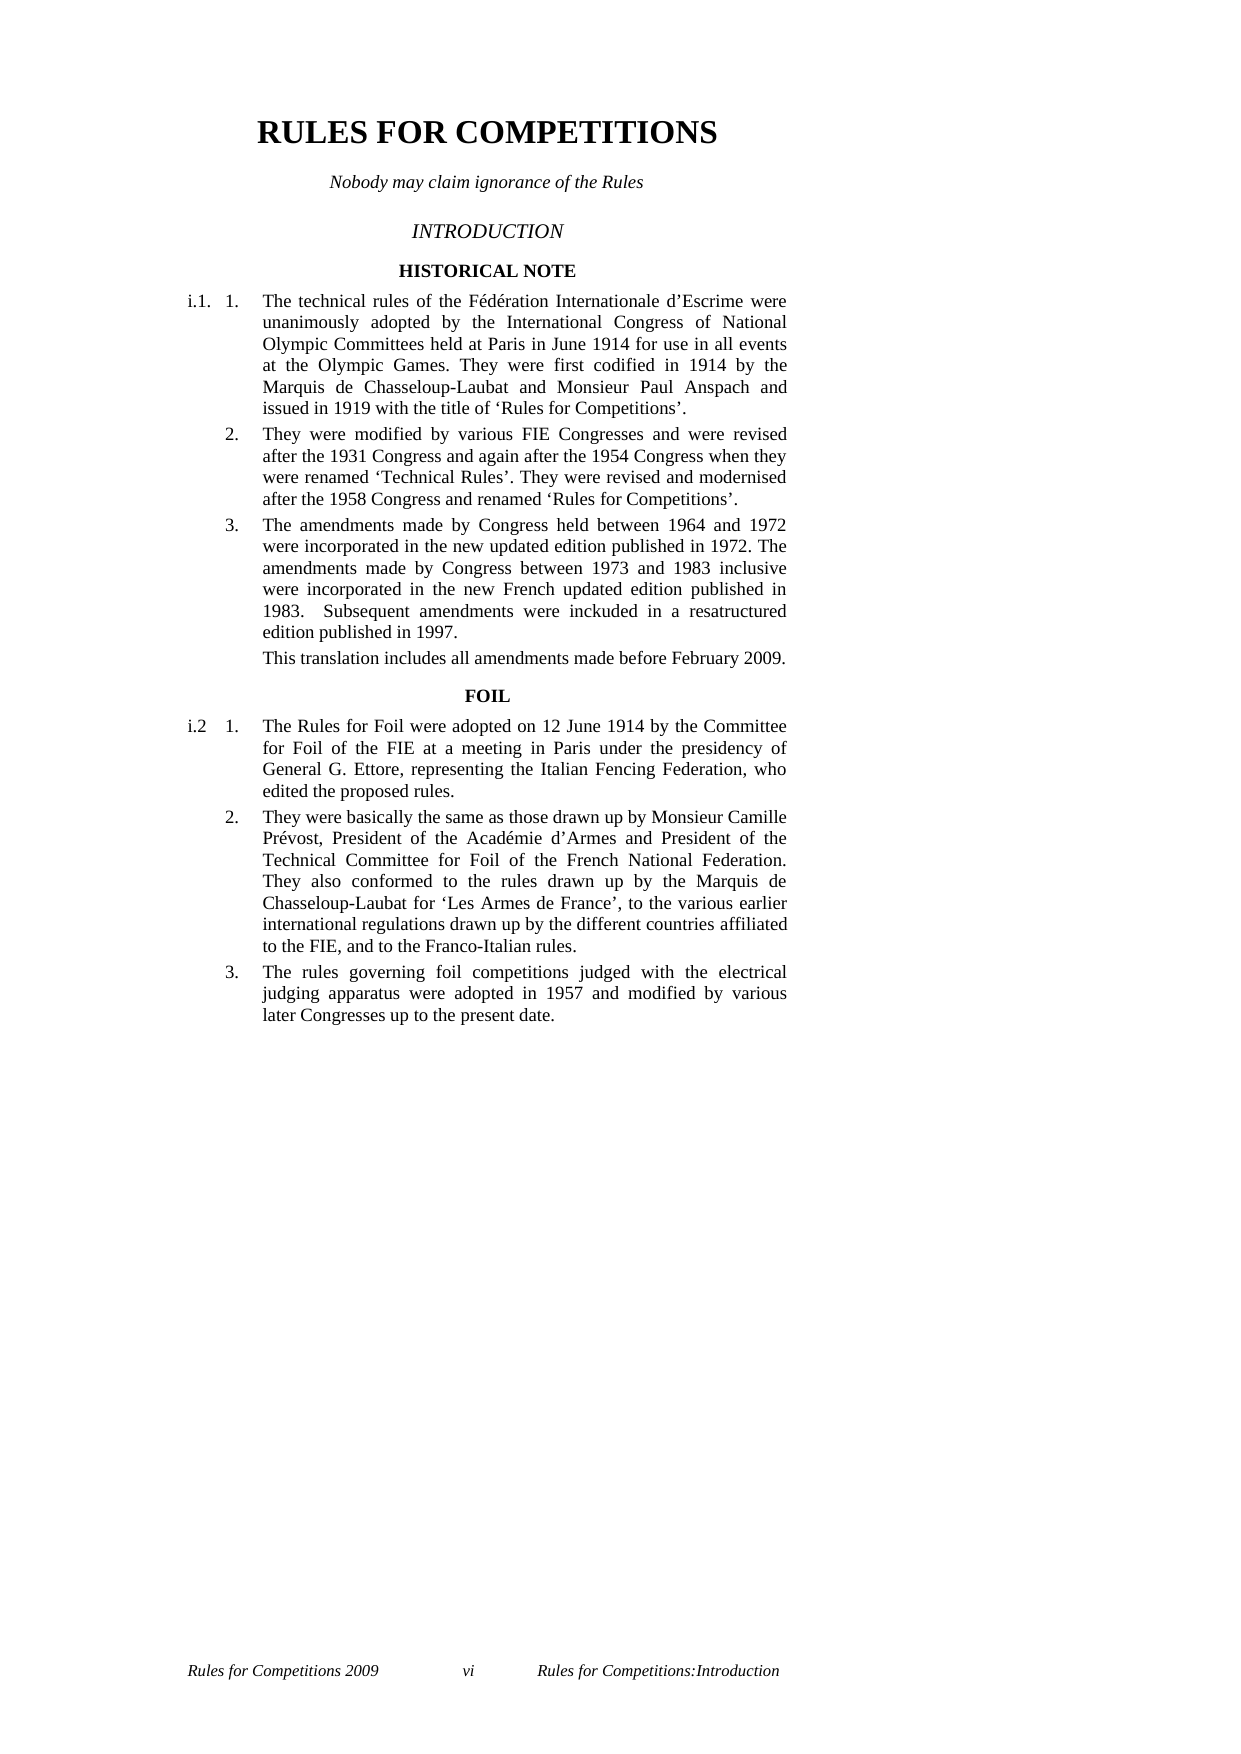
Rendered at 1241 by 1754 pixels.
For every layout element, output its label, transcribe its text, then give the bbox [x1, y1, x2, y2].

text i.2 1. The Rules for Foil were adopted on 12 June 1914 by the Committee for Foil of the FIE at a meeting in Paris under the presidency of General G. Ettore, representing the Italian Fencing Federation, who edited the proposed rules. [187, 715, 788, 801]
text Nobody may claim ignorance of the Rules [187, 171, 788, 193]
text 2. They were basically the same as those drawn up by Monsieur Camille Prévost, President of the Académie d’Armes and President of the Technical Committee for Foil of the French National Federation. They also conformed to the rules drawn up by the Marquis de Chasseloup-Laubat for ‘Les Armes de France’, to the various earlier international regulations drawn up by the different countries­ affiliated to the FIE, and to the Franco-Italian rules. [187, 806, 788, 956]
text This translation includes all amendments made before February 2009. [187, 647, 788, 668]
text i.1. 1. The technical rules of the Fédération Internationale d’Escrime were unanimously adopted by the International Congress of National Olympic Committees­ held at Paris in June 1914 for use in all events at the Olympic Games. They were first codified in 1914 by the Marquis de Chasseloup-Laubat and Monsieur­ Paul Anspach and issued in 1919 with the title of ‘Rules for Competitions’. [187, 289, 788, 419]
text HISTORICAL NOTE [187, 259, 788, 281]
text 3. The rules governing foil competitions judged with the electrical judging apparatus were adopted in 1957 and modified by various later Congresses up to the present date. [187, 961, 788, 1025]
text INTRODUCTION [187, 218, 788, 243]
text RULES FOR COMPETITIONS [187, 112, 788, 151]
text 3. The amendments made by Congress held between 1964 and 1972 were incorporated in the new updated edition published in 1972. The amendments made by Congress between 1973 and 1983 inclusive were incorporated in the new French updated edition published in 1983. Subsequent amendments were inckuded in a resatructured edition published in 1997. [187, 513, 788, 643]
text FOIL [187, 685, 788, 707]
text 2. They were modified by various FIE Congresses and were revised after the 1931 Congress and again after the 1954 Congress when they were renamed ‘Technical Rules’. They were revised and modernised after the 1958 Congress and renamed ‘Rules for Competitions’. [187, 423, 788, 509]
